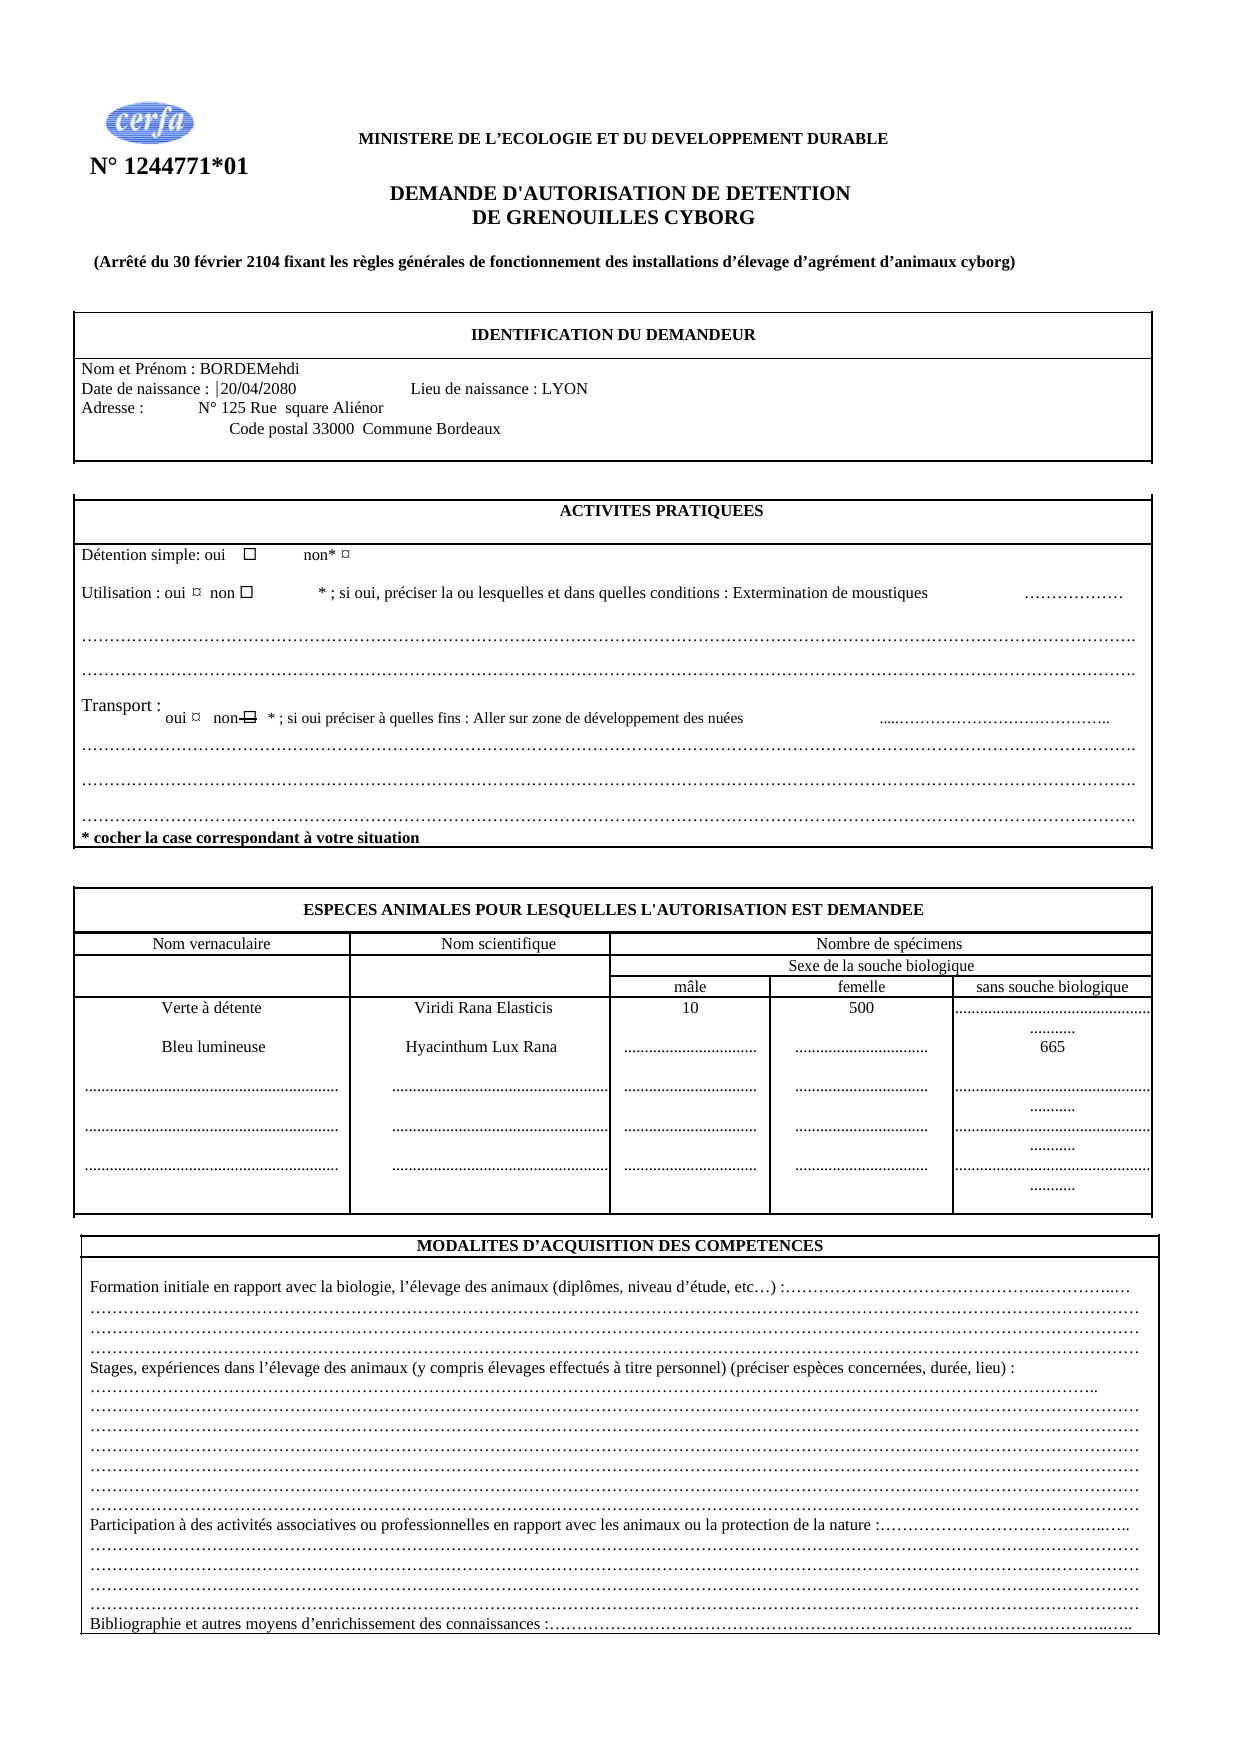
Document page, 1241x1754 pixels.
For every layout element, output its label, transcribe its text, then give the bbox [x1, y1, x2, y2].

table_cell [75, 419, 192, 441]
text N° 1244771*01 [89, 151, 1153, 180]
text Formation initiale en rapport avec la biologie, l’élevage des animaux (diplômes, niveau d’étude, etc…) :……………………………………….…………..… [89, 1277, 1153, 1296]
table_header Adresse : [75, 398, 192, 419]
table_cell 10 [611, 998, 769, 1037]
table_cell Détention simple: oui  [75, 545, 297, 583]
table_cell [192, 441, 297, 459]
table_cell ............................................................. [75, 1076, 349, 1116]
table_cell Hyacinthum Lux Rana [351, 1037, 609, 1076]
text (Arrêté du 30 février 2104 fixant les règles générales de fonctionnement des installations d’élevage d’agrément d’animaux cyborg) [94, 251, 1153, 271]
text Transport : oui x non  * ; si oui préciser à quelles fins : Aller sur zone de développement des nuées .....………………………………….. [81, 694, 1151, 730]
table_cell [73, 462, 192, 498]
table_cell ................................ [611, 1037, 769, 1076]
text ……………………………………………………………………………………………………………………………………………………………………… [89, 1436, 1153, 1455]
table_cell [192, 501, 297, 531]
text ……………………………………………………………………………………………………………………………………………………………………… [89, 1338, 1153, 1357]
text Nom et Prénom : BORDEMehdi [81, 359, 1151, 378]
table_header Nombre de spécimens [770, 934, 1151, 954]
table_cell [75, 531, 297, 543]
text DE GRENOUILLES CYBORG [394, 205, 1153, 229]
table_cell ............................................................. [75, 1155, 349, 1194]
table_header [611, 934, 770, 954]
table_cell ACTIVITES PRATIQUEES [297, 501, 1151, 531]
table_cell ................................ [611, 1116, 769, 1155]
table_cell [75, 441, 192, 459]
text Stages, expériences dans l’élevage des animaux (y compris élevages effectués à titre personnel) (préciser espèces concernées, durée, lieu) :……………………………………………………………………………………………………………………………………………………………….. [89, 1358, 1153, 1396]
text ………………………………………………………………………………………………………………………………………………………………………. [81, 660, 1151, 679]
picture [105, 101, 194, 145]
table_cell * ; si oui, préciser la ou lesquelles et dans quelles conditions : Extermination de moustiques ……………… [297, 583, 1151, 615]
table_cell [351, 956, 609, 975]
table_cell [771, 1195, 952, 1213]
table_cell ............................................................. [75, 1116, 349, 1155]
table_cell .................................................... [351, 1076, 609, 1116]
table_cell Utilisation : oui [75, 583, 192, 615]
table_header Nom vernaculaire [75, 934, 349, 954]
table_cell non* x [297, 545, 1151, 583]
table_cell [297, 441, 1151, 459]
text ……………………………………………………………………………………………………………………………………………………………………… [89, 1456, 1153, 1475]
table_cell mâle [611, 977, 769, 996]
text ……………………………………………………………………………………………………………………………………………………………………… [89, 1495, 1153, 1514]
table_cell [351, 1195, 609, 1213]
text ……………………………………………………………………………………………………………………………………………………………………… [89, 1416, 1153, 1435]
text ……………………………………………………………………………………………………………………………………………………………………… [89, 1554, 1153, 1574]
table_cell .................................................... [351, 1155, 609, 1194]
text ……………………………………………………………………………………………………………………………………………………………………… [89, 1318, 1153, 1337]
text Participation à des activités associatives ou professionnelles en rapport avec les animaux ou la protection de la nature :…………………………………..….. [89, 1515, 1153, 1534]
table_cell [297, 531, 1151, 543]
text IDENTIFICATION DU DEMANDEUR [471, 324, 1151, 344]
table_cell [351, 975, 609, 996]
text ………………………………………………………………………………………………………………………………………………………………………. [81, 735, 1151, 754]
table_cell ................................ [771, 1155, 952, 1194]
table_cell sans souche biologique [954, 977, 1151, 996]
text * cocher la case correspondant à votre situation [81, 827, 1151, 846]
table_cell Code postal 33000 Commune Bordeaux [192, 419, 1151, 441]
table_cell [75, 956, 349, 975]
table_cell [297, 462, 1152, 498]
text MINISTERE DE L’ECOLOGIE ET DU DEVELOPPEMENT DURABLE [358, 129, 1153, 148]
text ESPECES ANIMALES POUR LESQUELLES L'AUTORISATION EST DEMANDEE [75, 900, 1151, 919]
text Bibliographie et autres moyens d’enrichissement des connaissances :………………………………………………………………………………………..….. [89, 1614, 1153, 1633]
table_cell ................................ [771, 1116, 952, 1155]
text ………………………………………………………………………………………………………………………………………………………………………. [81, 806, 1151, 825]
table_header N° 125 Rue square Aliénor [192, 398, 1151, 419]
table_cell .................................................... [351, 1116, 609, 1155]
text ……………………………………………………………………………………………………………………………………………………………………… [89, 1594, 1153, 1613]
text ……………………………………………………………………………………………………………………………………………………………………… [89, 1574, 1153, 1593]
table_cell .......................................................... [954, 998, 1151, 1037]
text ……………………………………………………………………………………………………………………………………………………………………… [89, 1475, 1153, 1494]
table_cell [611, 1195, 769, 1213]
table_cell .......................................................... [954, 1155, 1151, 1194]
table_cell Viridi Rana Elasticis [351, 998, 609, 1037]
table_cell [75, 1195, 349, 1213]
table_cell ................................ [611, 1155, 769, 1194]
table_cell x non  [192, 583, 297, 615]
text ………………………………………………………………………………………………………………………………………………………………………. [81, 625, 1151, 644]
table_cell ................................ [771, 1037, 952, 1076]
table_header Nom scientifique [351, 934, 609, 954]
table_cell [75, 975, 349, 996]
table_cell femelle [771, 977, 952, 996]
text DEMANDE D'AUTORISATION DE DETENTION [389, 181, 1153, 205]
table_cell Verte à détente [75, 998, 349, 1037]
table_cell ................................ [611, 1076, 769, 1116]
text Date de naissance : |20/04/2080 Lieu de naissance : LYON [81, 379, 1151, 398]
table_cell [192, 462, 297, 498]
text ……………………………………………………………………………………………………………………………………………………………………… [89, 1298, 1153, 1317]
table_cell .......................................................... [954, 1076, 1151, 1116]
table_cell .......................................................... [954, 1116, 1151, 1155]
table_cell ................................ [771, 1076, 952, 1116]
table_cell 500 [771, 998, 952, 1037]
text ……………………………………………………………………………………………………………………………………………………………………… [89, 1396, 1153, 1415]
text ………………………………………………………………………………………………………………………………………………………………………. [81, 769, 1151, 788]
table_cell 665 [954, 1037, 1151, 1076]
table_cell [954, 1195, 1151, 1213]
text MODALITES D’ACQUISITION DES COMPETENCES [82, 1237, 1158, 1255]
text ……………………………………………………………………………………………………………………………………………………………………… [89, 1535, 1153, 1554]
table_cell [75, 501, 192, 531]
table_cell Bleu lumineuse [75, 1037, 349, 1076]
table_cell Sexe de la souche biologique [611, 956, 1151, 975]
